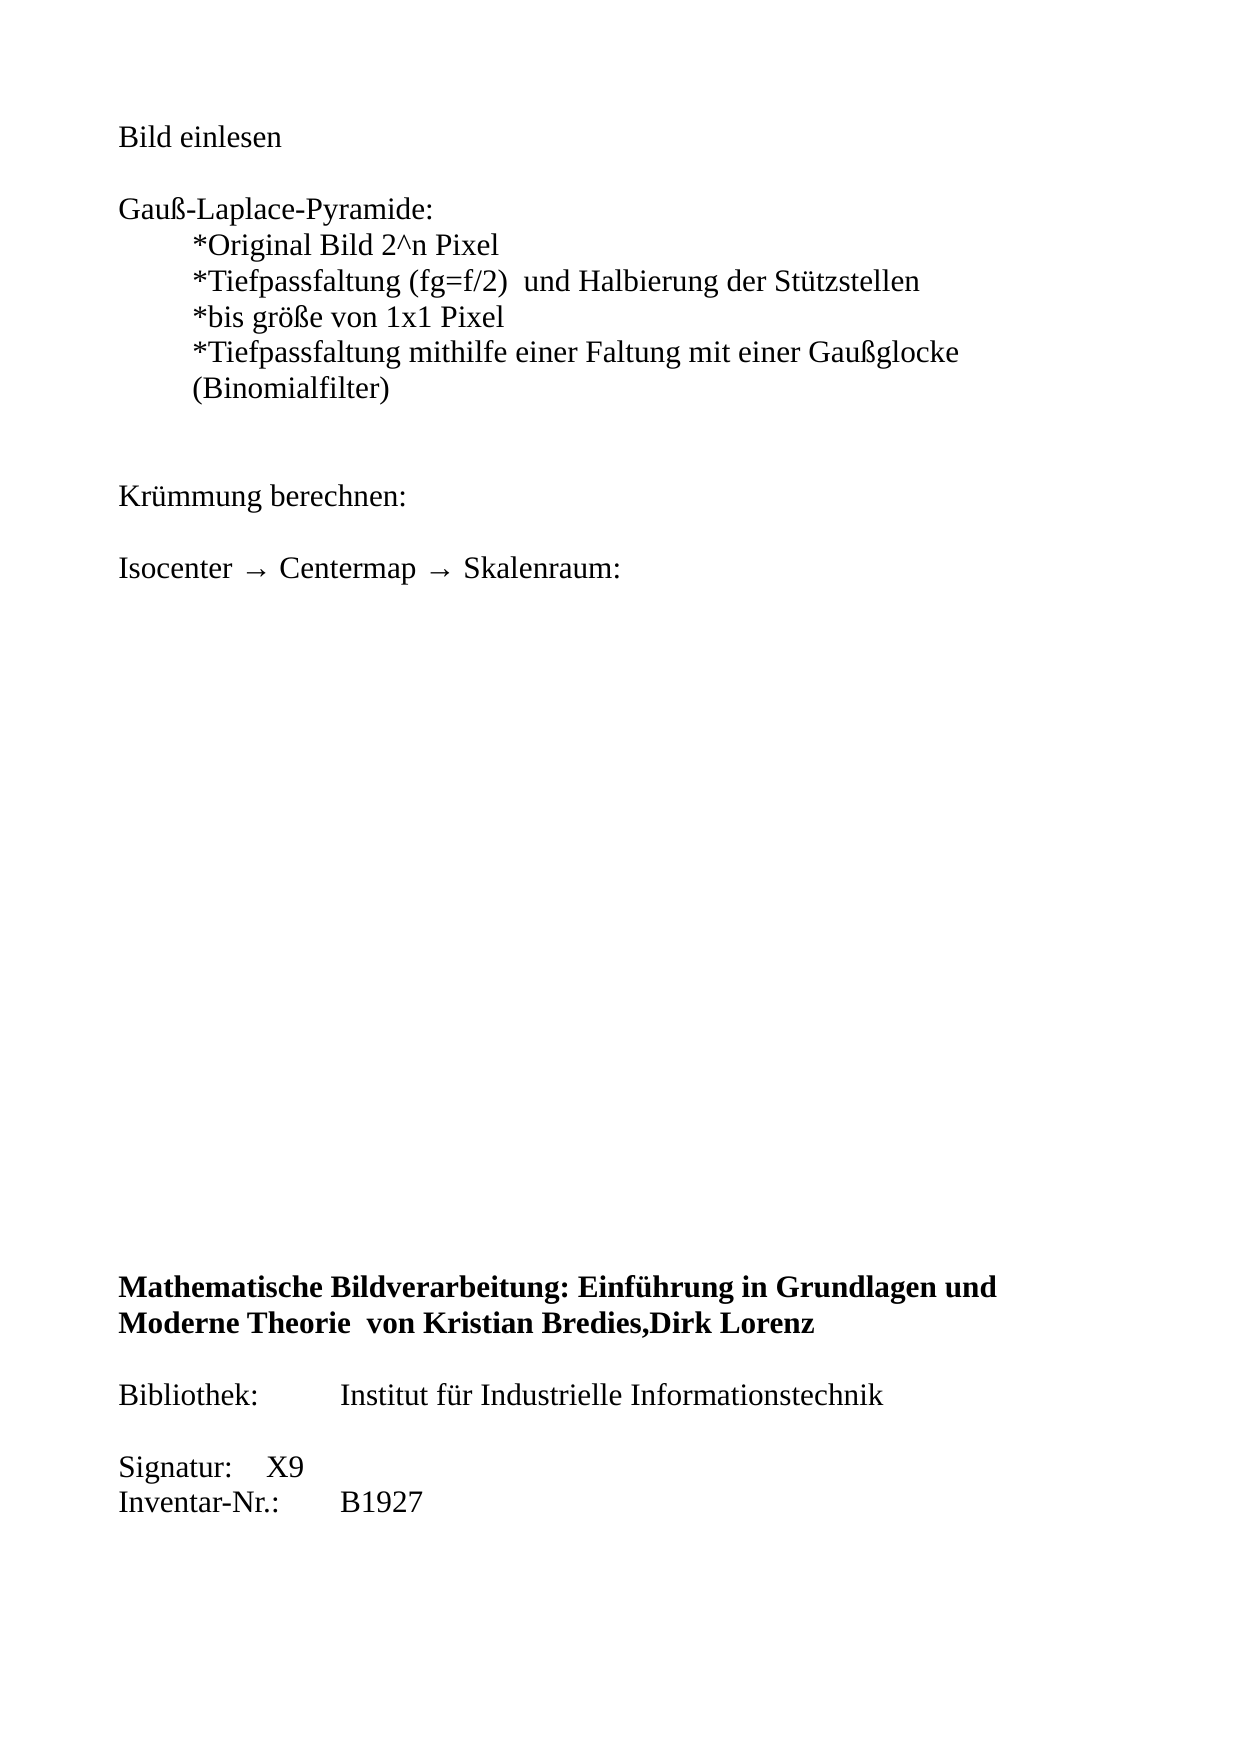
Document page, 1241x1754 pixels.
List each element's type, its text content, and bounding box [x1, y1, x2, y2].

text *bis größe von 1x1 Pixel [118, 298, 1122, 334]
text *Original Bild 2^n Pixel [118, 226, 1122, 262]
text *Tiefpassfaltung (fg=f/2) und Halbierung der Stützstellen [118, 262, 1122, 298]
text Krümmung berechnen: [118, 477, 1122, 513]
text Inventar-Nr.: B1927 [118, 1484, 1122, 1520]
text Bild einlesen [118, 118, 1122, 154]
text Gauß-Laplace-Pyramide: [118, 190, 1122, 226]
text (Binomialfilter) [118, 370, 1122, 406]
text Signatur: X9 [118, 1448, 1122, 1484]
text Bibliothek: Institut für Industrielle Informationstechnik [118, 1376, 1122, 1412]
text Isocenter → Centermap → Skalenraum: [118, 549, 1122, 585]
text Mathematische Bildverarbeitung: Einführung in Grundlagen und Moderne Theorie von Kristian Bredies,Dirk Lorenz [118, 1268, 1122, 1340]
text *Tiefpassfaltung mithilfe einer Faltung mit einer Gaußglocke [118, 334, 1122, 370]
